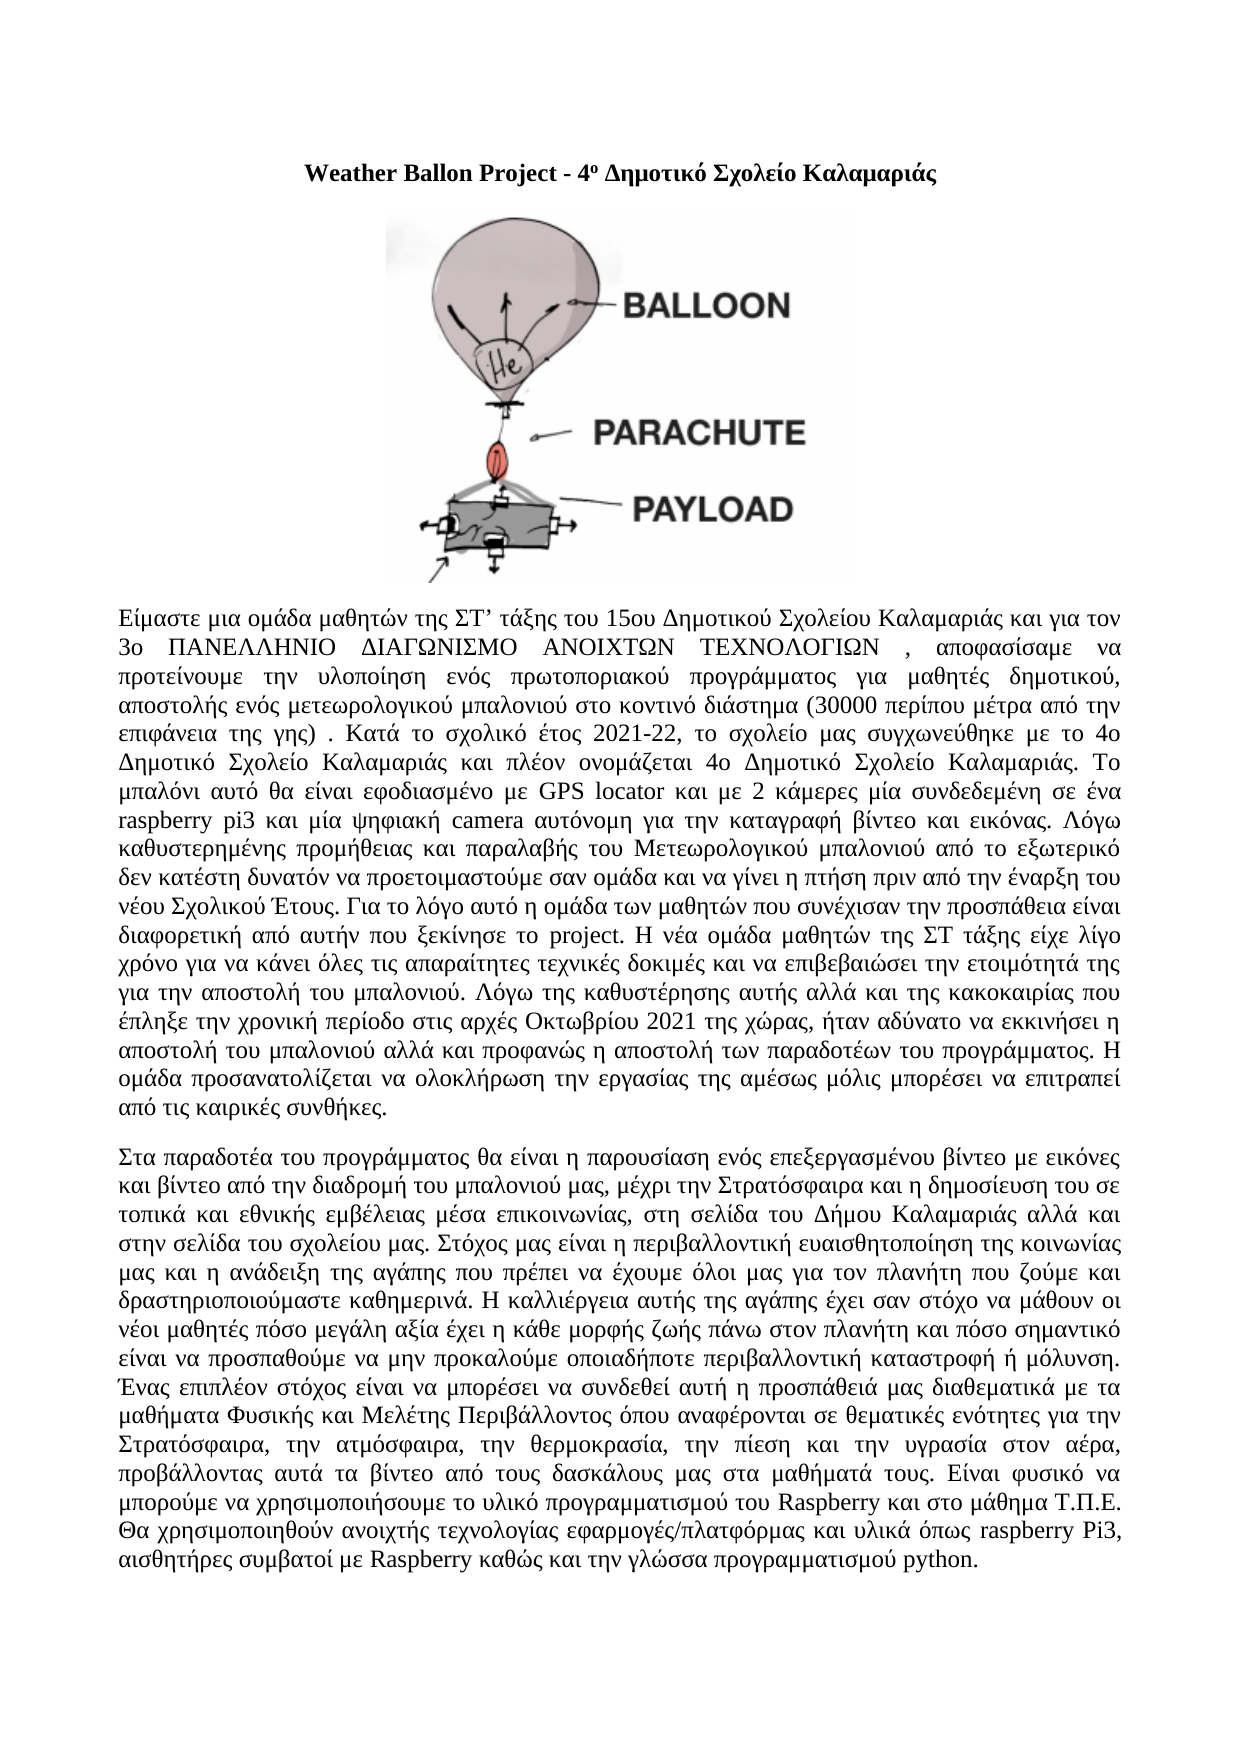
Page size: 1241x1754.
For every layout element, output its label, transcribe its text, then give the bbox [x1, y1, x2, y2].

text Είμαστε μια ομάδα μαθητών της ΣΤ’ τάξης του 15ου Δημοτικού Σχολείου Καλαμαριάς και για τον 3ο ΠΑΝΕΛΛΗΝΙΟ ΔΙΑΓΩΝΙΣΜΟ ΑΝΟΙΧΤΩΝ ΤΕΧΝΟΛΟΓΙΩΝ , αποφασίσαμε να προτείνουμε την υλοποίηση ενός πρωτοποριακού προγράμματος για μαθητές δημοτικού, αποστολής ενός μετεωρολογικού μπαλονιού στο κοντινό διάστημα (30000 περίπου μέτρα από την επιφάνεια της γης) . Κατά το σχολικό έτος 2021-22, το σχολείο μας συγχωνεύθηκε με το 4ο Δημοτικό Σχολείο Καλαμαριάς και πλέον ονομάζεται 4ο Δημοτικό Σχολείο Καλαμαριάς. Το μπαλόνι αυτό θα είναι εφοδιασμένο με GPS locator και με 2 κάμερες μία συνδεδεμένη σε ένα raspberry pi3 και μία ψηφιακή camera αυτόνομη για την καταγραφή βίντεο και εικόνας. Λόγω καθυστερημένης προμήθειας και παραλαβής του Μετεωρολογικού μπαλονιού από το εξωτερικό δεν κατέστη δυνατόν να προετοιμαστούμε σαν ομάδα και να γίνει η πτήση πριν από την έναρξη του νέου Σχολικού Έτους. Για το λόγο αυτό η ομάδα των μαθητών που συνέχισαν την προσπάθεια είναι διαφορετική από αυτήν που ξεκίνησε το project. Η νέα ομάδα μαθητών της ΣΤ τάξης είχε λίγο χρόνο για να κάνει όλες τις απαραίτητες τεχνικές δοκιμές και να επιβεβαιώσει την ετοιμότητά της για την αποστολή του μπαλονιού. Λόγω της καθυστέρησης αυτής αλλά και της κακοκαιρίας που έπληξε την χρονική περίοδο στις αρχές Οκτωβρίου 2021 της χώρας, ήταν αδύνατο να εκκινήσει η αποστολή του μπαλονιού αλλά και προφανώς η αποστολή των παραδοτέων του προγράμματος. Η ομάδα προσανατολίζεται να ολοκλήρωση την εργασίας της αμέσως μόλις μπορέσει να επιτραπεί από τις καιρικές συνθήκες. [118, 603, 1122, 1121]
text Στα παραδοτέα του προγράμματος θα είναι η παρουσίαση ενός επεξεργασμένου βίντεο με εικόνες και βίντεο από την διαδρομή του μπαλονιού μας, μέχρι την Στρατόσφαιρα και η δημοσίευση του σε τοπικά και εθνικής εμβέλειας μέσα επικοινωνίας, στη σελίδα του Δήμου Καλαμαριάς αλλά και στην σελίδα του σχολείου μας. Στόχος μας είναι η περιβαλλοντική ευαισθητοποίηση της κοινωνίας μας και η ανάδειξη της αγάπης που πρέπει να έχουμε όλοι μας για τον πλανήτη που ζούμε και δραστηριοποιούμαστε καθημερινά. Η καλλιέργεια αυτής της αγάπης έχει σαν στόχο να μάθουν οι νέοι μαθητές πόσο μεγάλη αξία έχει η κάθε μορφής ζωής πάνω στον πλανήτη και πόσο σημαντικό είναι να προσπαθούμε να μην προκαλούμε οποιαδήποτε περιβαλλοντική καταστροφή ή μόλυνση. Ένας επιπλέον στόχος είναι να μπορέσει να συνδεθεί αυτή η προσπάθειά μας διαθεματικά με τα μαθήματα Φυσικής και Μελέτης Περιβάλλοντος όπου αναφέρονται σε θεματικές ενότητες για την Στρατόσφαιρα, την ατμόσφαιρα, την θερμοκρασία, την πίεση και την υγρασία στον αέρα, προβάλλοντας αυτά τα βίντεο από τους δασκάλους μας στα μαθήματά τους. Είναι φυσικό να μπορούμε να χρησιμοποιήσουμε το υλικό προγραμματισμού του Raspberry και στο μάθημα Τ.Π.Ε. Θα χρησιμοποιηθούν ανοιχτής τεχνολογίας εφαρμογές/πλατφόρμας και υλικά όπως raspberry Pi3, αισθητήρες συμβατοί με Raspberry καθώς και την γλώσσα προγραμματισμού python. [118, 1142, 1122, 1573]
text Weather Ballon Project - 4ο Δημοτικό Σχολείο Καλαμαριάς [118, 158, 1122, 187]
